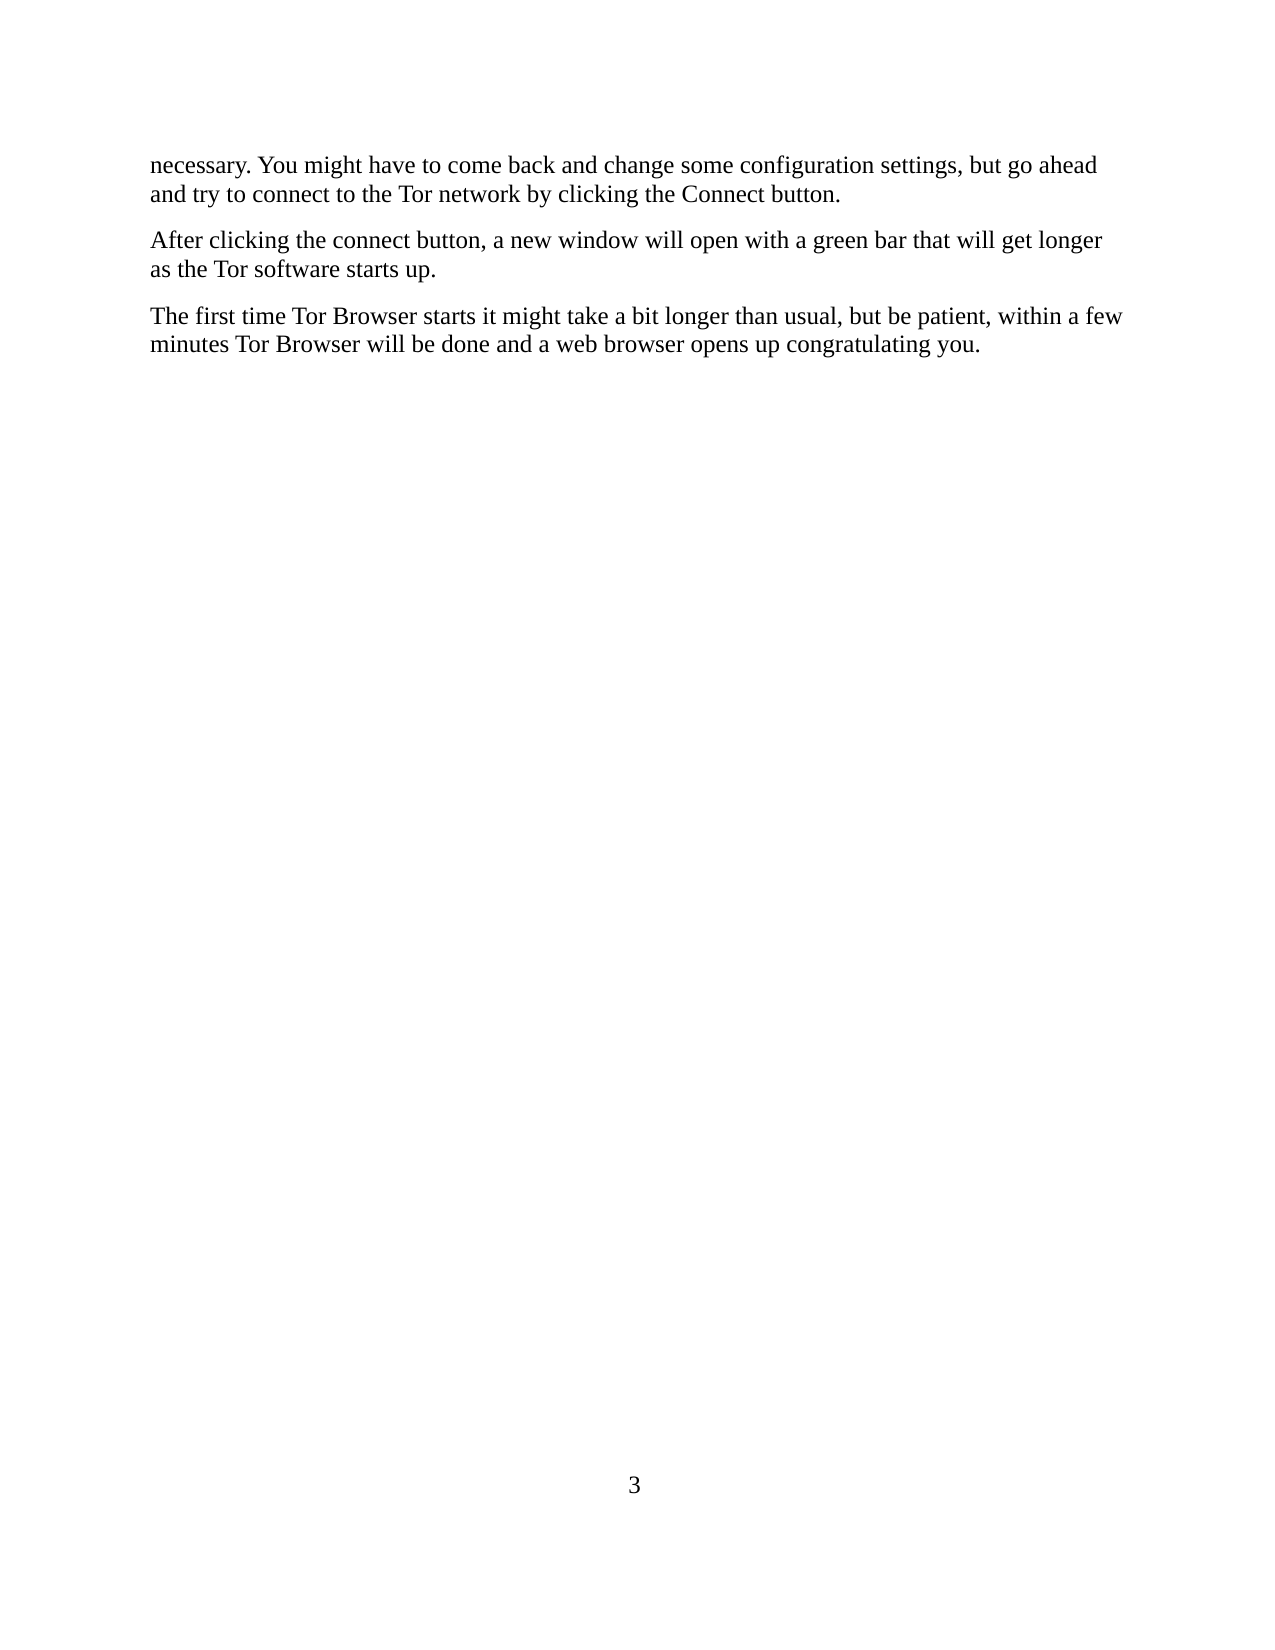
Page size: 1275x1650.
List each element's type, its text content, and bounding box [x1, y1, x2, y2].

text necessary. You might have to come back and change some configuration settings, but go ahead and try to connect to the Tor network by clicking the Connect button. [150, 150, 1125, 207]
text The first time Tor Browser starts it might take a bit longer than usual, but be patient, within a few minutes Tor Browser will be done and a web browser opens up congratulating you. [150, 301, 1125, 358]
text After clicking the connect button, a new window will open with a green bar that will get longer as the Tor software starts up. [150, 225, 1125, 283]
